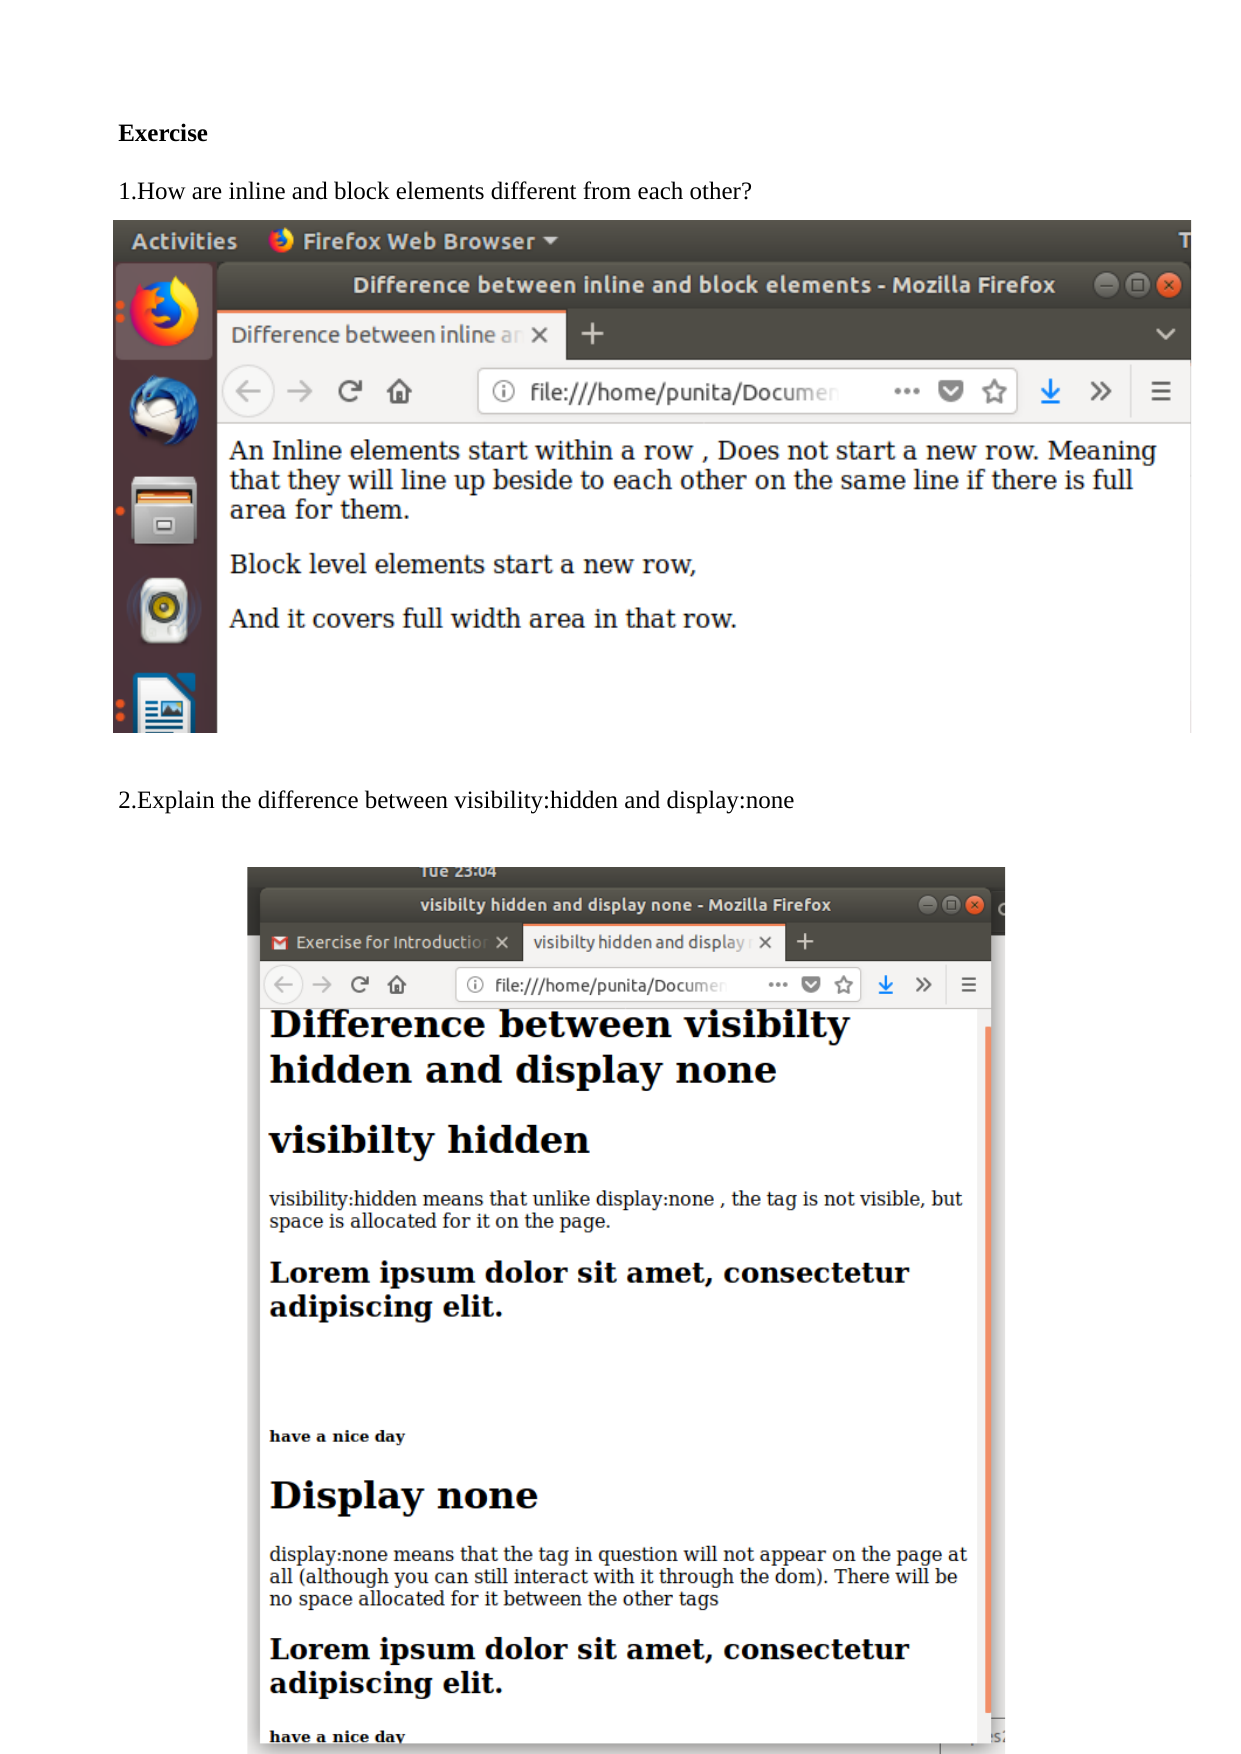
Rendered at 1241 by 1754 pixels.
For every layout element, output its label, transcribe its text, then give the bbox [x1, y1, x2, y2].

text 1.How are inline and block elements different from each other? [118, 176, 1122, 205]
picture [340, 867, 1006, 1754]
text 2.Explain the difference between visibility:hidden and display:none [118, 785, 1122, 814]
text Exercise [118, 118, 1122, 147]
